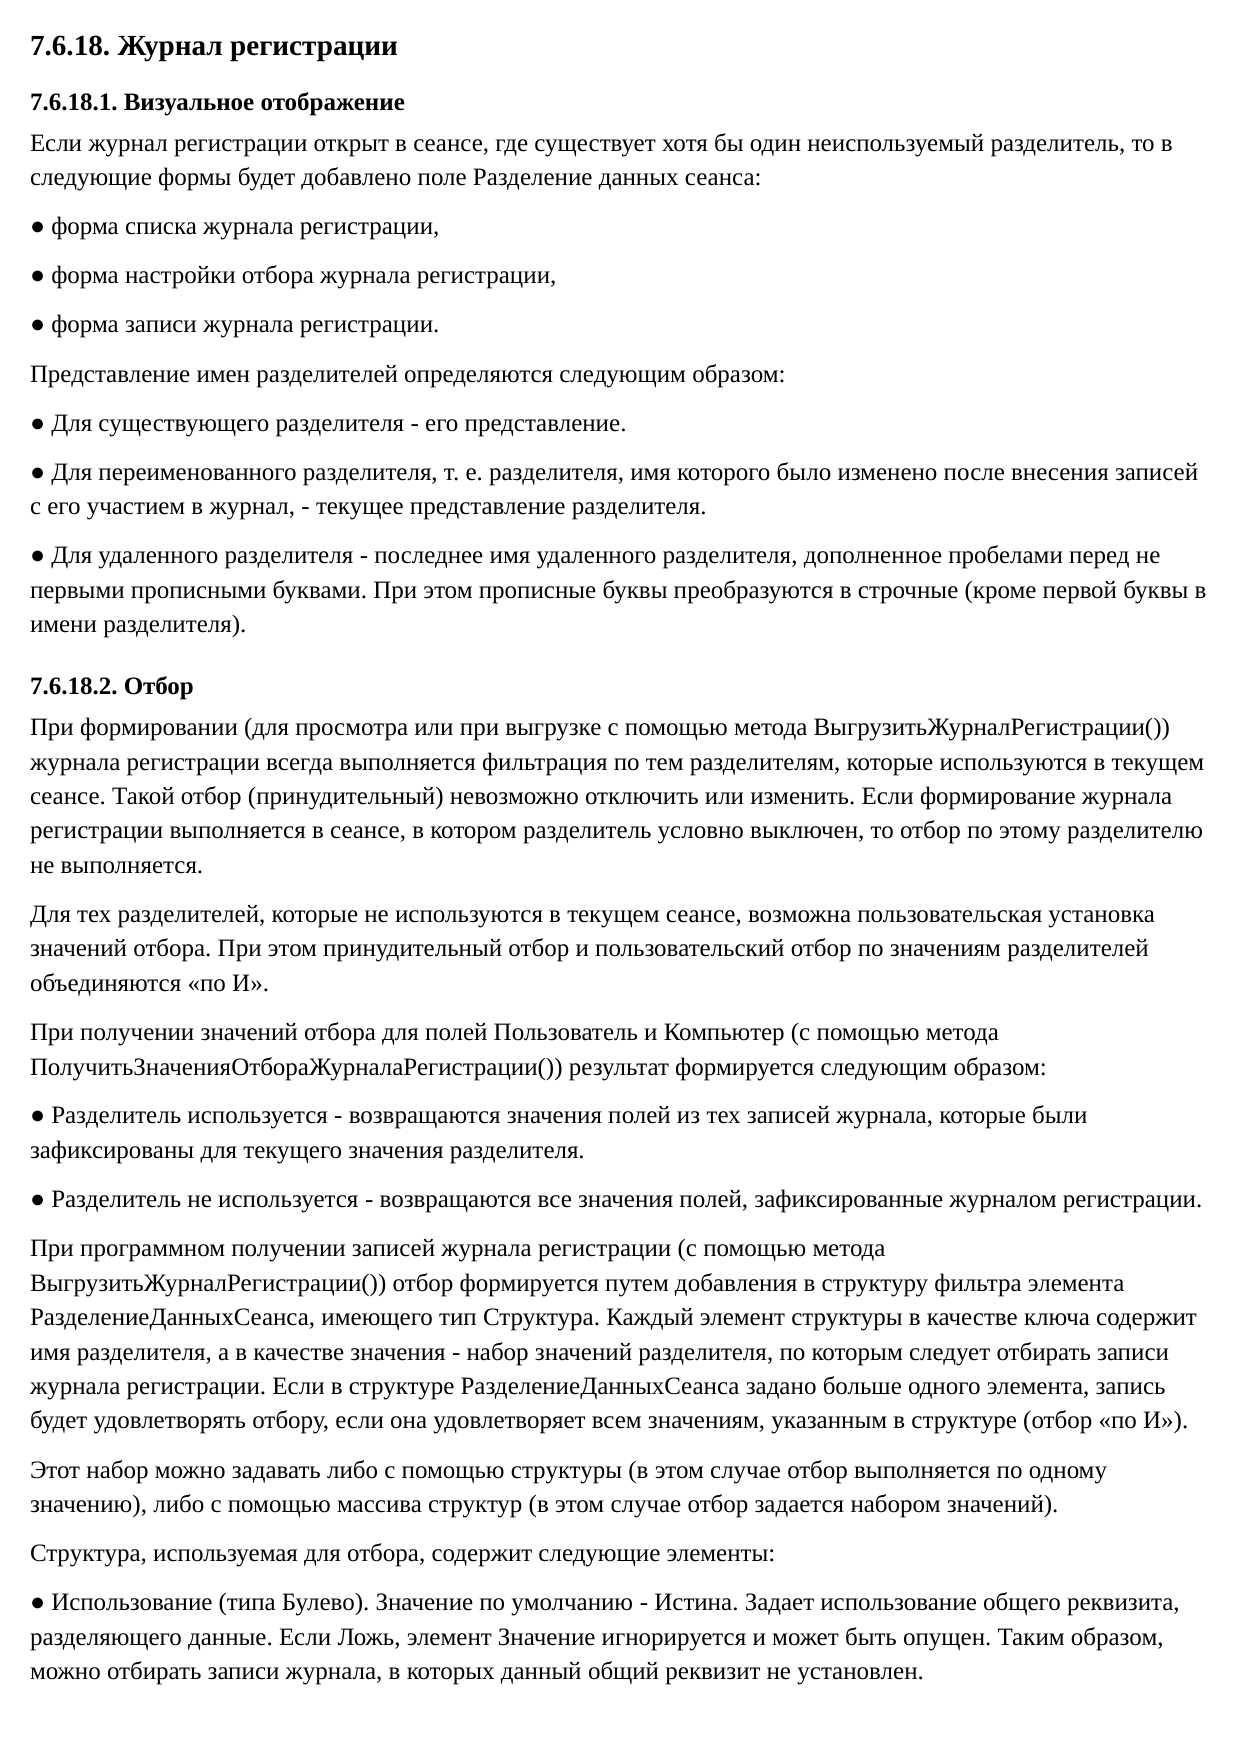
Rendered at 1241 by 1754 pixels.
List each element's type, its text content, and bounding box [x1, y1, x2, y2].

text При программном получении записей журнала регистрации (с помощью метода ВыгрузитьЖурналРегистрации()) отбор формируется путем добавления в структуру фильтра элемента РазделениеДанныхСеанса, имеющего тип Структура. Каждый элемент структуры в качестве ключа содержит имя разделителя, а в качестве значения ‑ набор значений разделителя, по которым следует отбирать записи журнала регистрации. Если в структуре РазделениеДанныхСеанса задано больше одного элемента, запись будет удовлетворять отбору, если она удовлетворяет всем значениям, указанным в структуре (отбор «по И»). [30, 1233, 1211, 1434]
text ● Для существующего разделителя ‑ его представление. [30, 408, 1211, 436]
text ● форма настройки отбора журнала регистрации, [30, 261, 1211, 289]
subtitle 7.6.18.1. Визуальное отображение [30, 87, 1211, 115]
text При формировании (для просмотра или при выгрузке с помощью метода ВыгрузитьЖурналРегистрации()) журнала регистрации всегда выполняется фильтрация по тем разделителям, которые используются в текущем сеансе. Такой отбор (принудительный) невозможно отключить или изменить. Если формирование журнала регистрации выполняется в сеансе, в котором разделитель условно выключен, то отбор по этому разделителю не выполняется. [30, 712, 1211, 879]
text Представление имен разделителей определяются следующим образом: [30, 359, 1211, 387]
text ● Для удаленного разделителя ‑ последнее имя удаленного разделителя, дополненное пробелами перед не первыми прописными буквами. При этом прописные буквы преобразуются в строчные (кроме первой буквы в имени разделителя). [30, 540, 1211, 638]
text ● Использование (типа Булево). Значение по умолчанию ‑ Истина. Задает использование общего реквизита, разделяющего данные. Если Ложь, элемент Значение игнорируется и может быть опущен. Таким образом, можно отбирать записи журнала, в которых данный общий реквизит не установлен. [30, 1587, 1211, 1685]
subtitle 7.6.18. Журнал регистрации [30, 28, 1211, 62]
text ● Разделитель используется ‑ возвращаются значения полей из тех записей журнала, которые были зафиксированы для текущего значения разделителя. [30, 1101, 1211, 1164]
text ● Разделитель не используется ‑ возвращаются все значения полей, зафиксированные журналом регистрации. [30, 1184, 1211, 1213]
text ● Для переименованного разделителя, т. е. разделителя, имя которого было изменено после внесения записей с его участием в журнал, ‑ текущее представление разделителя. [30, 457, 1211, 520]
text Если журнал регистрации открыт в сеансе, где существует хотя бы один неиспользуемый разделитель, то в следующие формы будет добавлено поле Разделение данных сеанса: [30, 128, 1211, 191]
text Для тех разделителей, которые не используются в текущем сеансе, возможна пользовательская установка значений отбора. При этом принудительный отбор и пользовательский отбор по значениям разделителей объединяются «по И». [30, 899, 1211, 997]
text Этот набор можно задавать либо с помощью структуры (в этом случае отбор выполняется по одному значению), либо с помощью массива структур (в этом случае отбор задается набором значений). [30, 1455, 1211, 1518]
text ● форма записи журнала регистрации. [30, 309, 1211, 338]
subtitle 7.6.18.2. Отбор [30, 671, 1211, 699]
text При получении значений отбора для полей Пользователь и Компьютер (с помощью метода ПолучитьЗначенияОтбораЖурналаРегистрации()) результат формируется следующим образом: [30, 1017, 1211, 1080]
text ● форма списка журнала регистрации, [30, 211, 1211, 240]
text Структура, используемая для отбора, содержит следующие элементы: [30, 1538, 1211, 1567]
